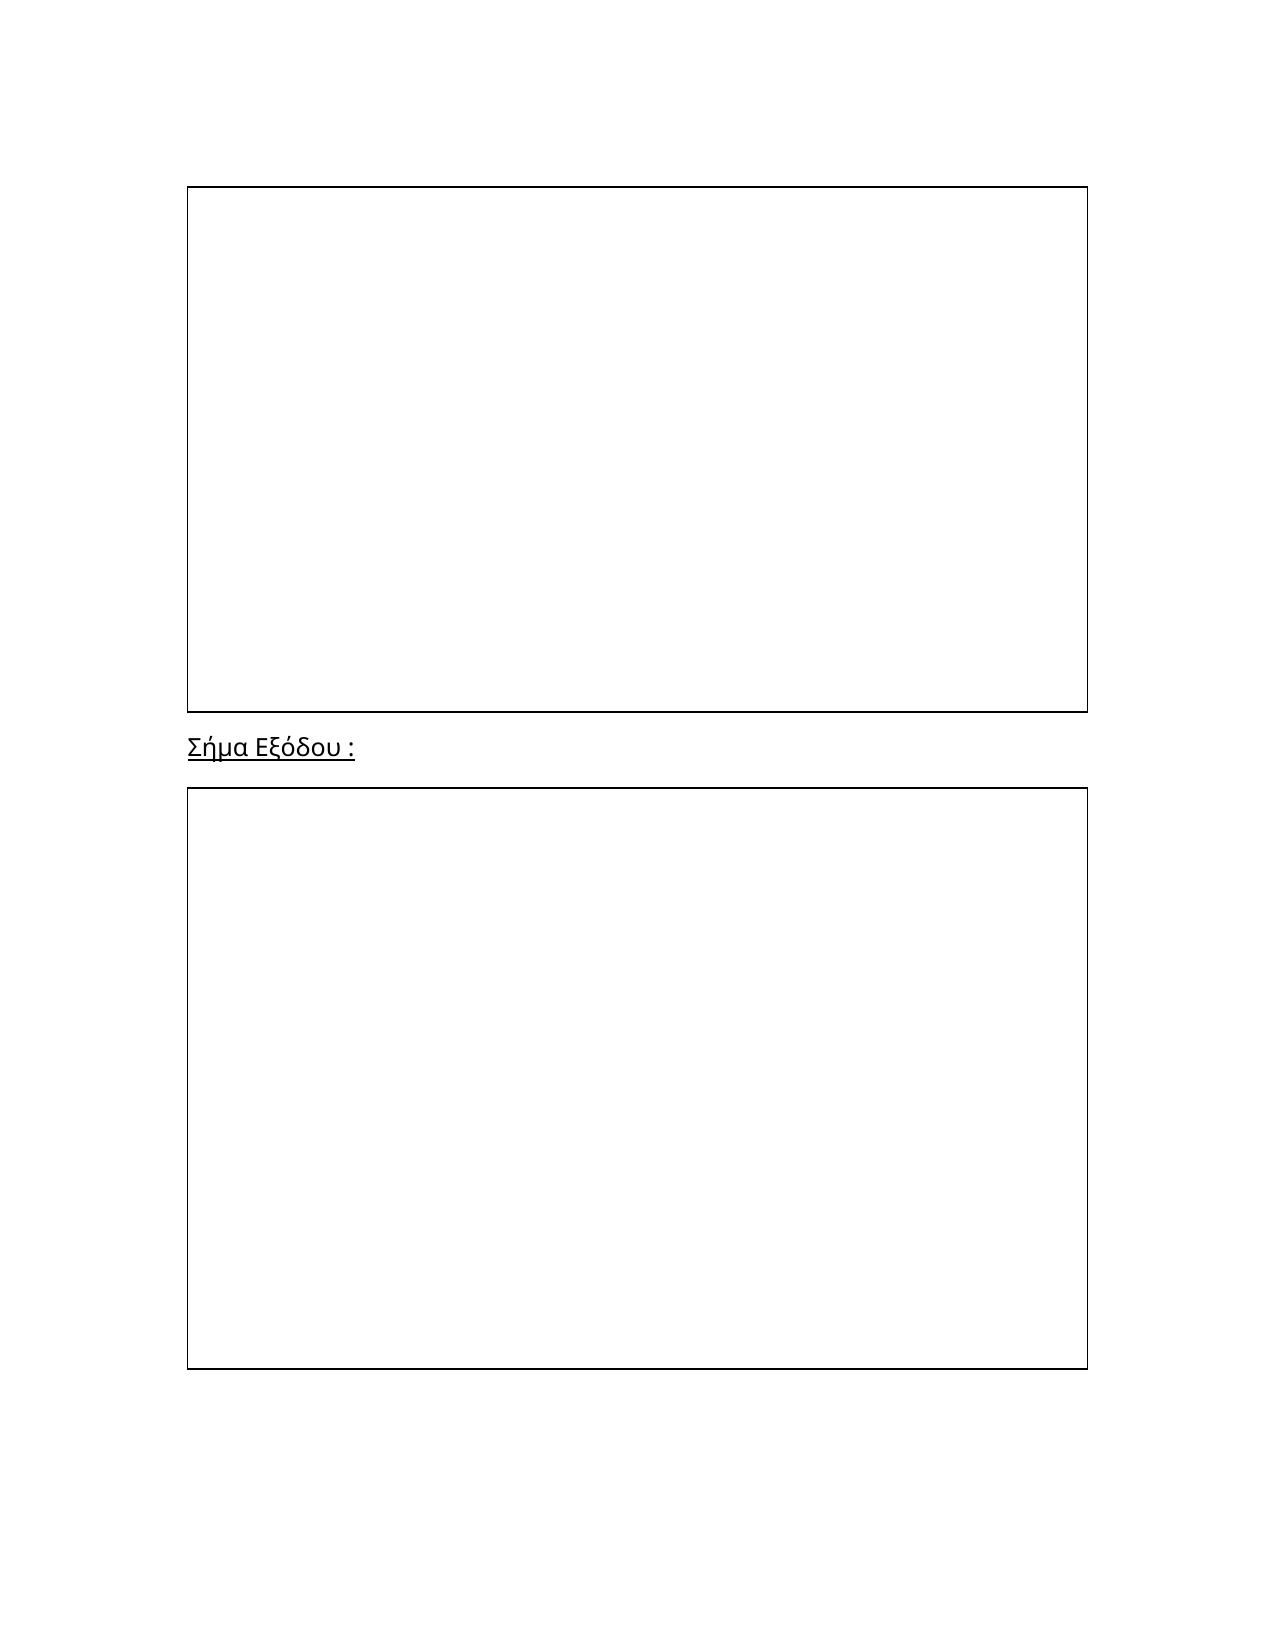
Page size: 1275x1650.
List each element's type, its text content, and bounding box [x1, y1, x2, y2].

text Σήμα Εξόδου : [187, 713, 1087, 764]
